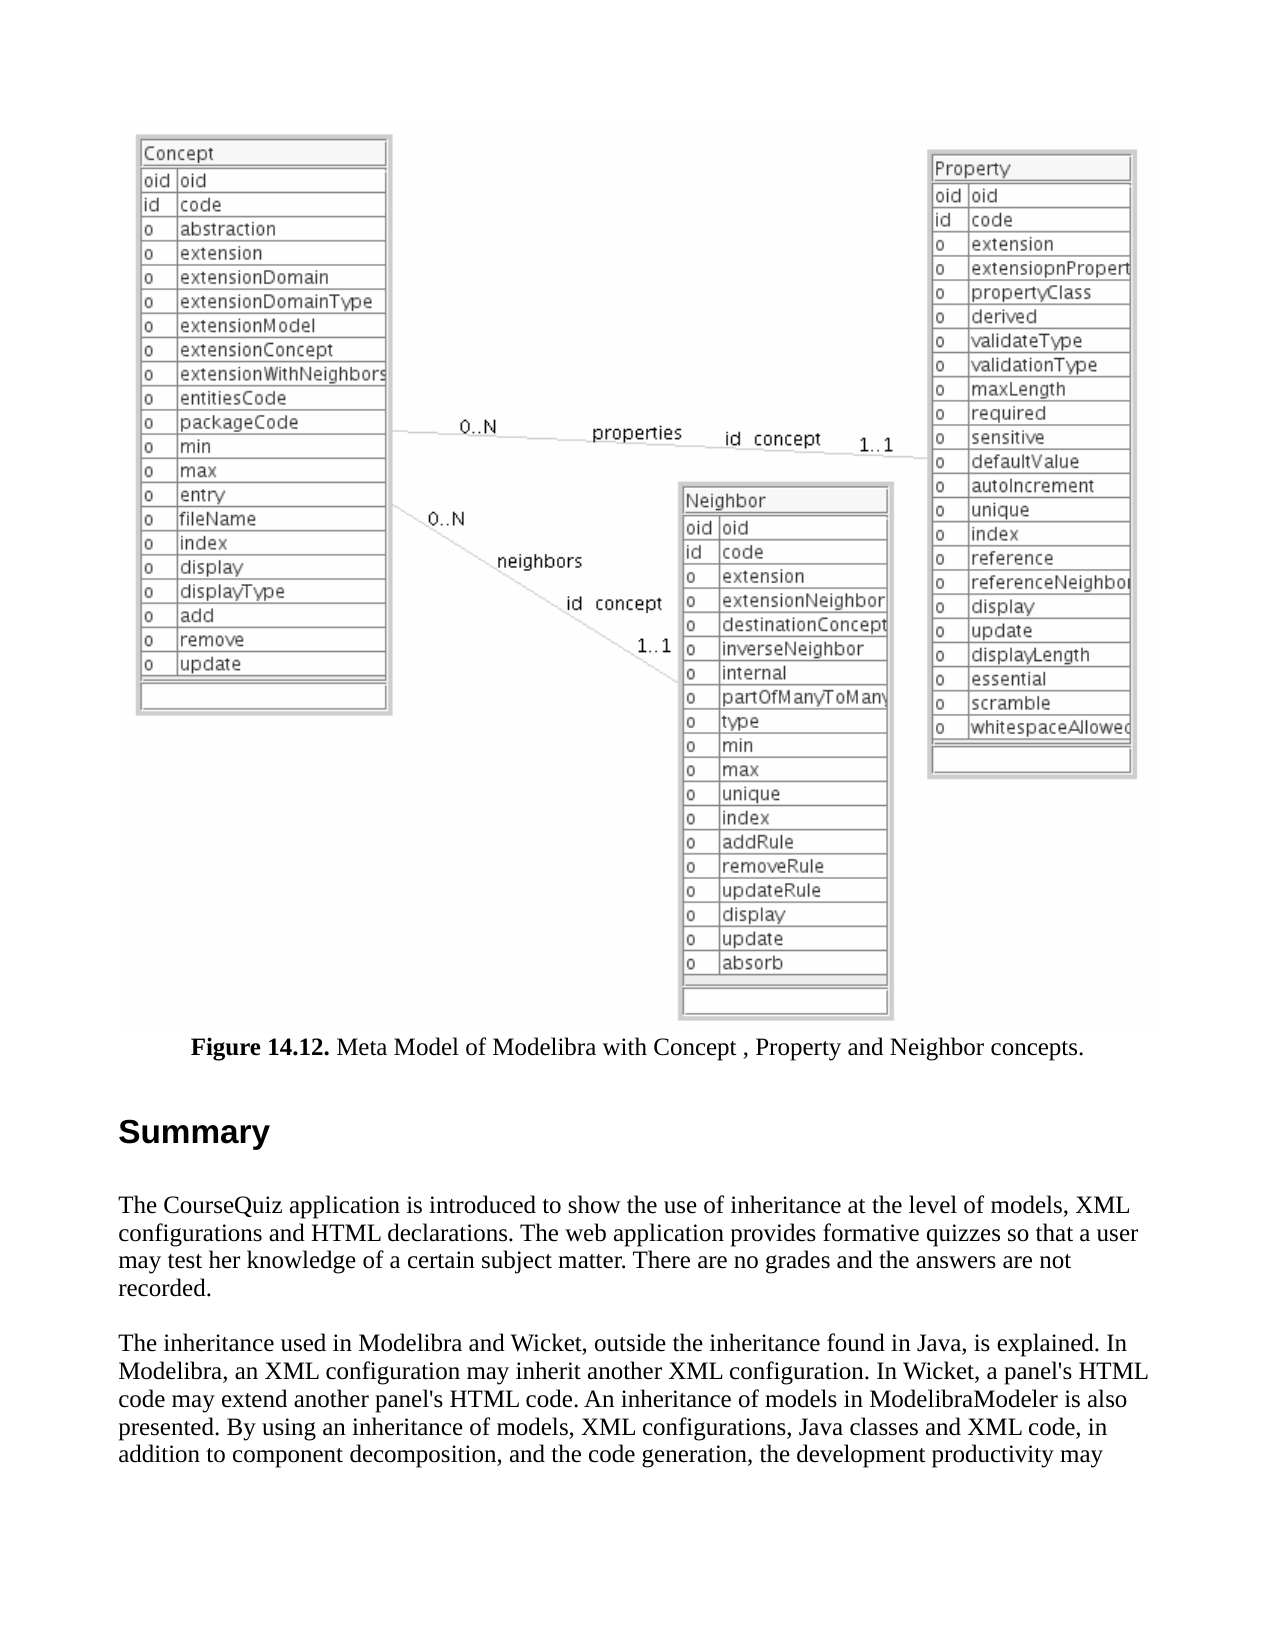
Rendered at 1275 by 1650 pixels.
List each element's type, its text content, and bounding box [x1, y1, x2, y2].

subtitle Summary [118, 1113, 1157, 1151]
text The inheritance used in Modelibra and Wicket, outside the inheritance found in Java, is explained. In Modelibra, an XML configuration may inherit another XML configuration. In Wicket, a panel's HTML code may extend another panel's HTML code. An inheritance of models in ModelibraModeler is also presented. By using an inheritance of models, XML configurations, Java classes and XML code, in addition to component decomposition, and the code generation, the development productivity may [118, 1329, 1157, 1468]
text The CourseQuiz application is introduced to show the use of inheritance at the level of models, XML configurations and HTML declarations. The web application provides formative quizzes so that a user may test her knowledge of a certain subject matter. There are no grades and the answers are not recorded. [118, 1191, 1157, 1302]
picture [118, 118, 1157, 1033]
text Figure 14.12. Meta Model of Modelibra with Concept , Property and Neighbor concepts. [118, 1033, 1157, 1061]
